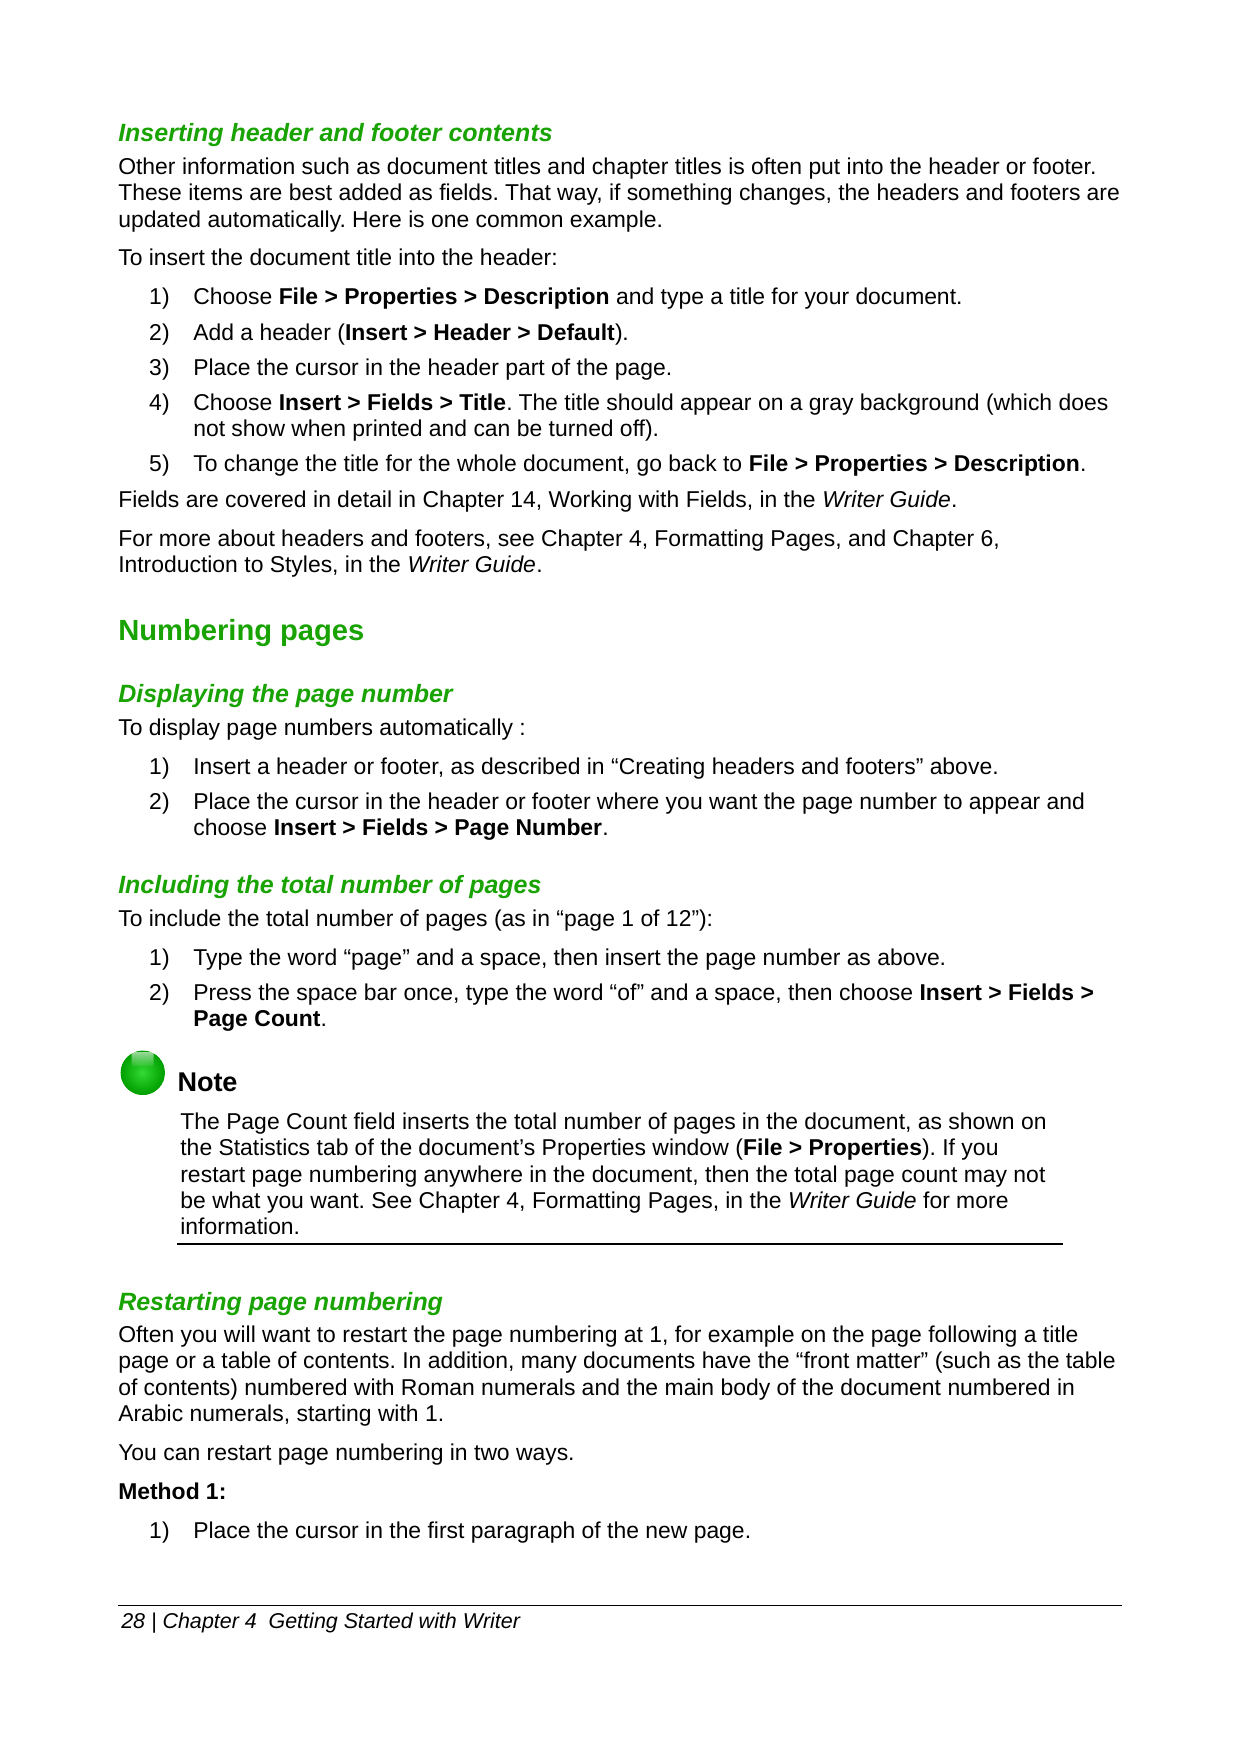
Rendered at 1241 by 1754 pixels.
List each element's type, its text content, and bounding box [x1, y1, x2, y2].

text Method 1: [118, 1478, 1122, 1504]
text Often you will want to restart the page numbering at 1, for example on the page following a title page or a table of contents. In addition, many documents have the “front matter” (such as the table of contents) numbered with Roman numerals and the main body of the document numbered in Arabic numerals, starting with 1. [118, 1321, 1122, 1427]
list Add a header (Insert > Header > Default). [169, 318, 1122, 345]
list Type the word “page” and a space, then insert the page number as above. [169, 944, 1122, 970]
text To include the total number of pages (as in “page 1 of 12”): [118, 905, 1122, 931]
text The Page Count field inserts the total number of pages in the document, as shown on the Statistics tab of the document’s Properties window (File > Properties). If you restart page numbering anywhere in the document, then the total page count may not be what you want. See Chapter 4, Formatting Pages, in the Writer Guide for more information. [177, 1105, 1063, 1243]
list Place the cursor in the header or footer where you want the page number to appear and choose Insert > Fields > Page Number. [169, 788, 1122, 841]
subtitle Note [118, 1048, 1122, 1097]
text To display page numbers automatically : [118, 714, 1122, 740]
subtitle Inserting header and footer contents [118, 118, 1122, 147]
list Press the space bar once, type the word “of” and a space, then choose Insert > Fields > Page Count. [169, 979, 1122, 1032]
list To change the title for the whole document, go back to File > Properties > Description. [169, 450, 1122, 477]
text For more about headers and footers, see Chapter 4, Formatting Pages, and Chapter 6, Introduction to Styles, in the Writer Guide. [118, 524, 1122, 577]
list Choose File > Properties > Description and type a title for your document. [169, 283, 1122, 309]
text To insert the document title into the header: [118, 244, 1122, 271]
list Insert a header or footer, as described in “Creating headers and footers” above. [169, 753, 1122, 779]
list Choose Insert > Fields > Title. The title should appear on a gray background (which does not show when printed and can be turned off). [169, 389, 1122, 442]
list Place the cursor in the header part of the page. [169, 354, 1122, 380]
subtitle Numbering pages [118, 613, 1122, 647]
text You can restart page numbering in two ways. [118, 1439, 1122, 1465]
subtitle Displaying the page number [118, 679, 1122, 708]
text Other information such as document titles and chapter titles is often put into the header or footer. These items are best added as fields. That way, if something changes, the headers and footers are updated automatically. Here is one common example. [118, 153, 1122, 232]
text Fields are covered in detail in Chapter 14, Working with Fields, in the Writer Guide. [118, 486, 1122, 512]
subtitle Including the total number of pages [118, 870, 1122, 899]
subtitle Restarting page numbering [118, 1286, 1122, 1315]
list Place the cursor in the first paragraph of the new page. [169, 1517, 1122, 1543]
